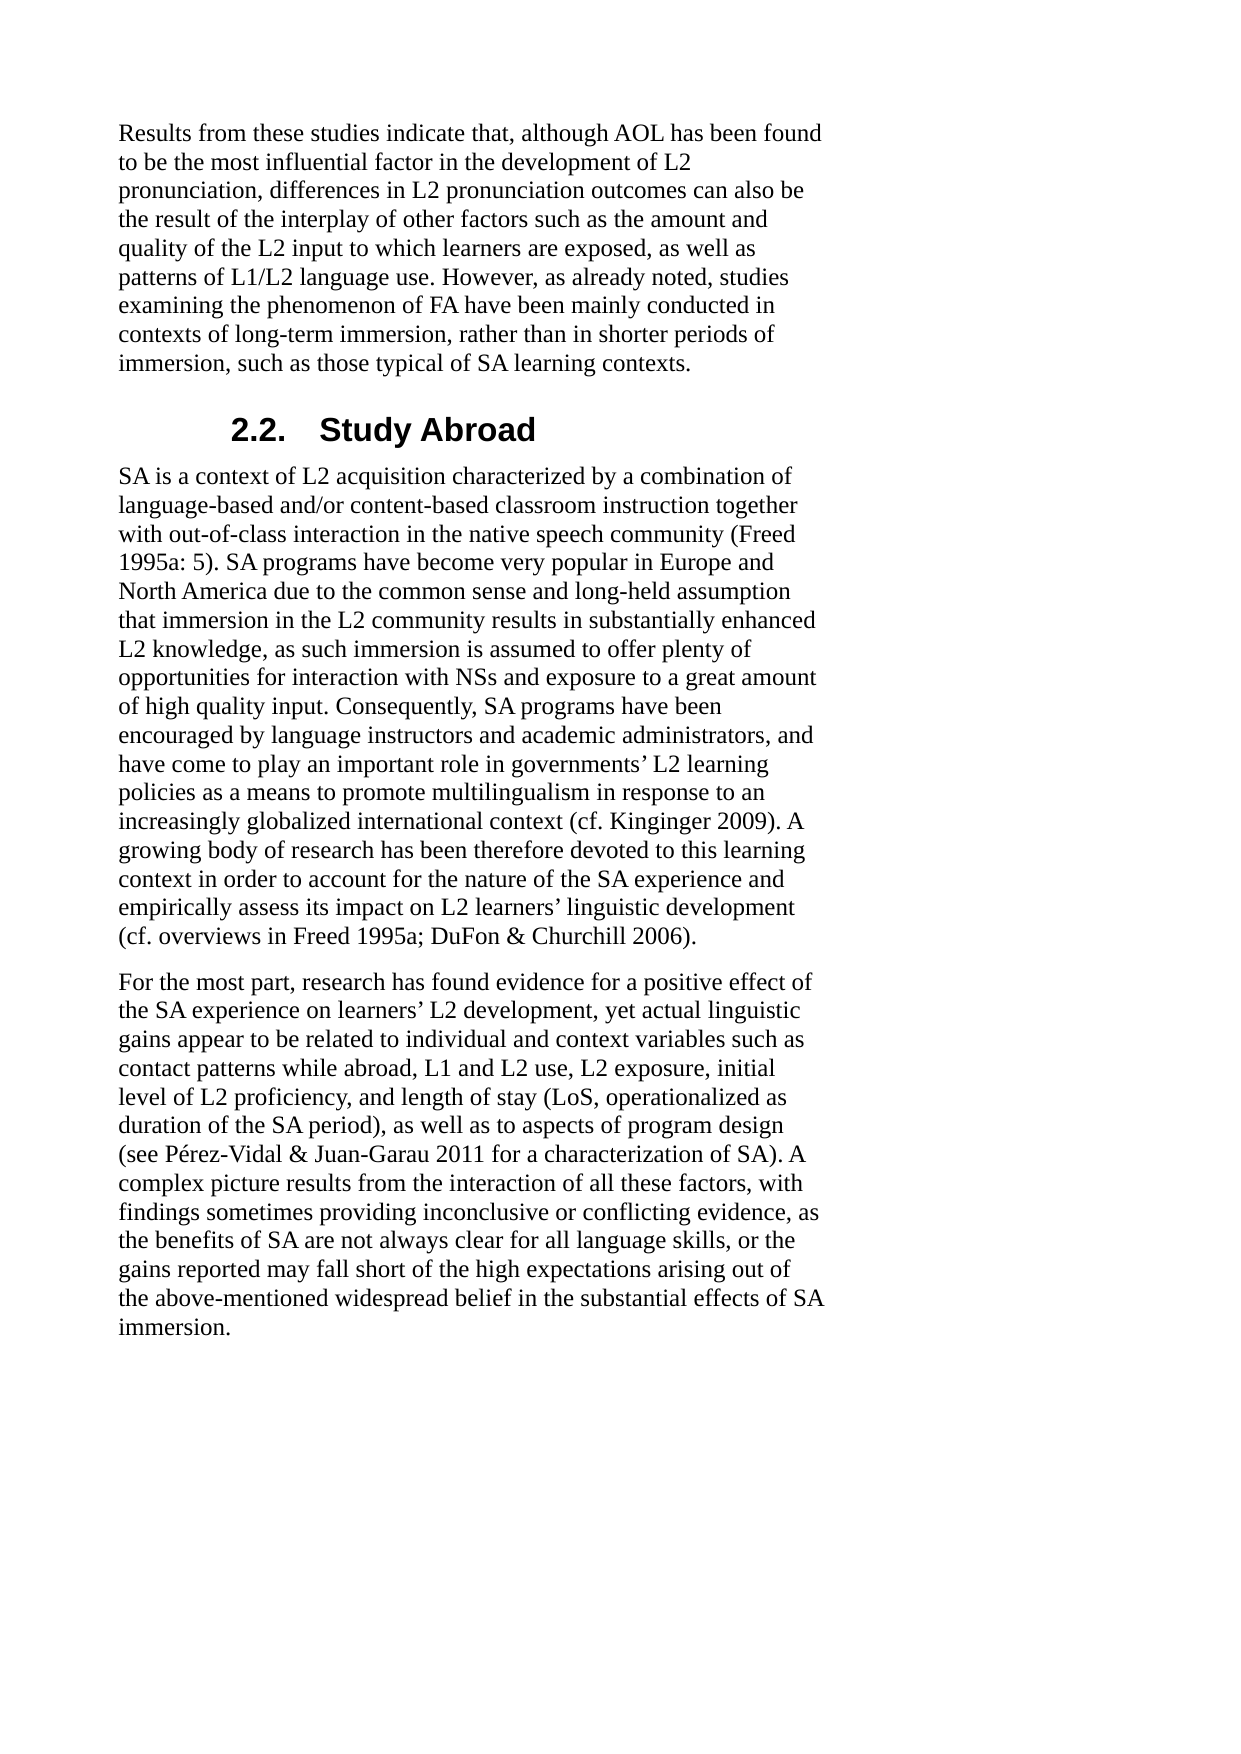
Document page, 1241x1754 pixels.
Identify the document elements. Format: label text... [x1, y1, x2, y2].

text SA is a context of L2 acquisition characterized by a combination of language-based and/or content-based classroom instruction together with out-of-class interaction in the native speech community (Freed 1995a: 5). SA programs have become very popular in Europe and North America due to the common sense and long-held assumption that immersion in the L2 community results in substantially enhanced L2 knowledge, as such immersion is assumed to offer plenty of opportunities for interaction with NSs and exposure to a great amount of high quality input. Consequently, SA programs have been encouraged by language instructors and academic administrators, and have come to play an important role in governments’ L2 learning policies as a means to promote multilingualism in response to an increasingly globalized international context (cf. Kinginger 2009). A growing body of research has been therefore devoted to this learning context in order to account for the nature of the SA experience and empirically assess its impact on L2 learners’ linguistic development (cf. overviews in Freed 1995a; DuFon & Churchill 2006). [118, 461, 827, 950]
list Study Abroad [231, 410, 827, 449]
text For the most part, research has found evidence for a positive effect of the SA experience on learners’ L2 development, yet actual linguistic gains appear to be related to individual and context variables such as contact patterns while abroad, L1 and L2 use, L2 exposure, initial level of L2 proficiency, and length of stay (LoS, operationalized as duration of the SA period), as well as to aspects of program design (see Pérez-Vidal & Juan-Garau 2011 for a characterization of SA). A complex picture results from the interaction of all these factors, with findings sometimes providing inconclusive or conflicting evidence, as the benefits of SA are not always clear for all language skills, or the gains reported may fall short of the high expectations arising out of the above-mentioned widespread belief in the substantial effects of SA immersion. [118, 967, 827, 1340]
text Results from these studies indicate that, although AOL has been found to be the most influential factor in the development of L2 pronunciation, differences in L2 pronunciation outcomes can also be the result of the interplay of other factors such as the amount and quality of the L2 input to which learners are exposed, as well as patterns of L1/L2 language use. However, as already noted, studies examining the phenomenon of FA have been mainly conducted in contexts of long-term immersion, rather than in shorter periods of immersion, such as those typical of SA learning contexts. [118, 118, 827, 377]
